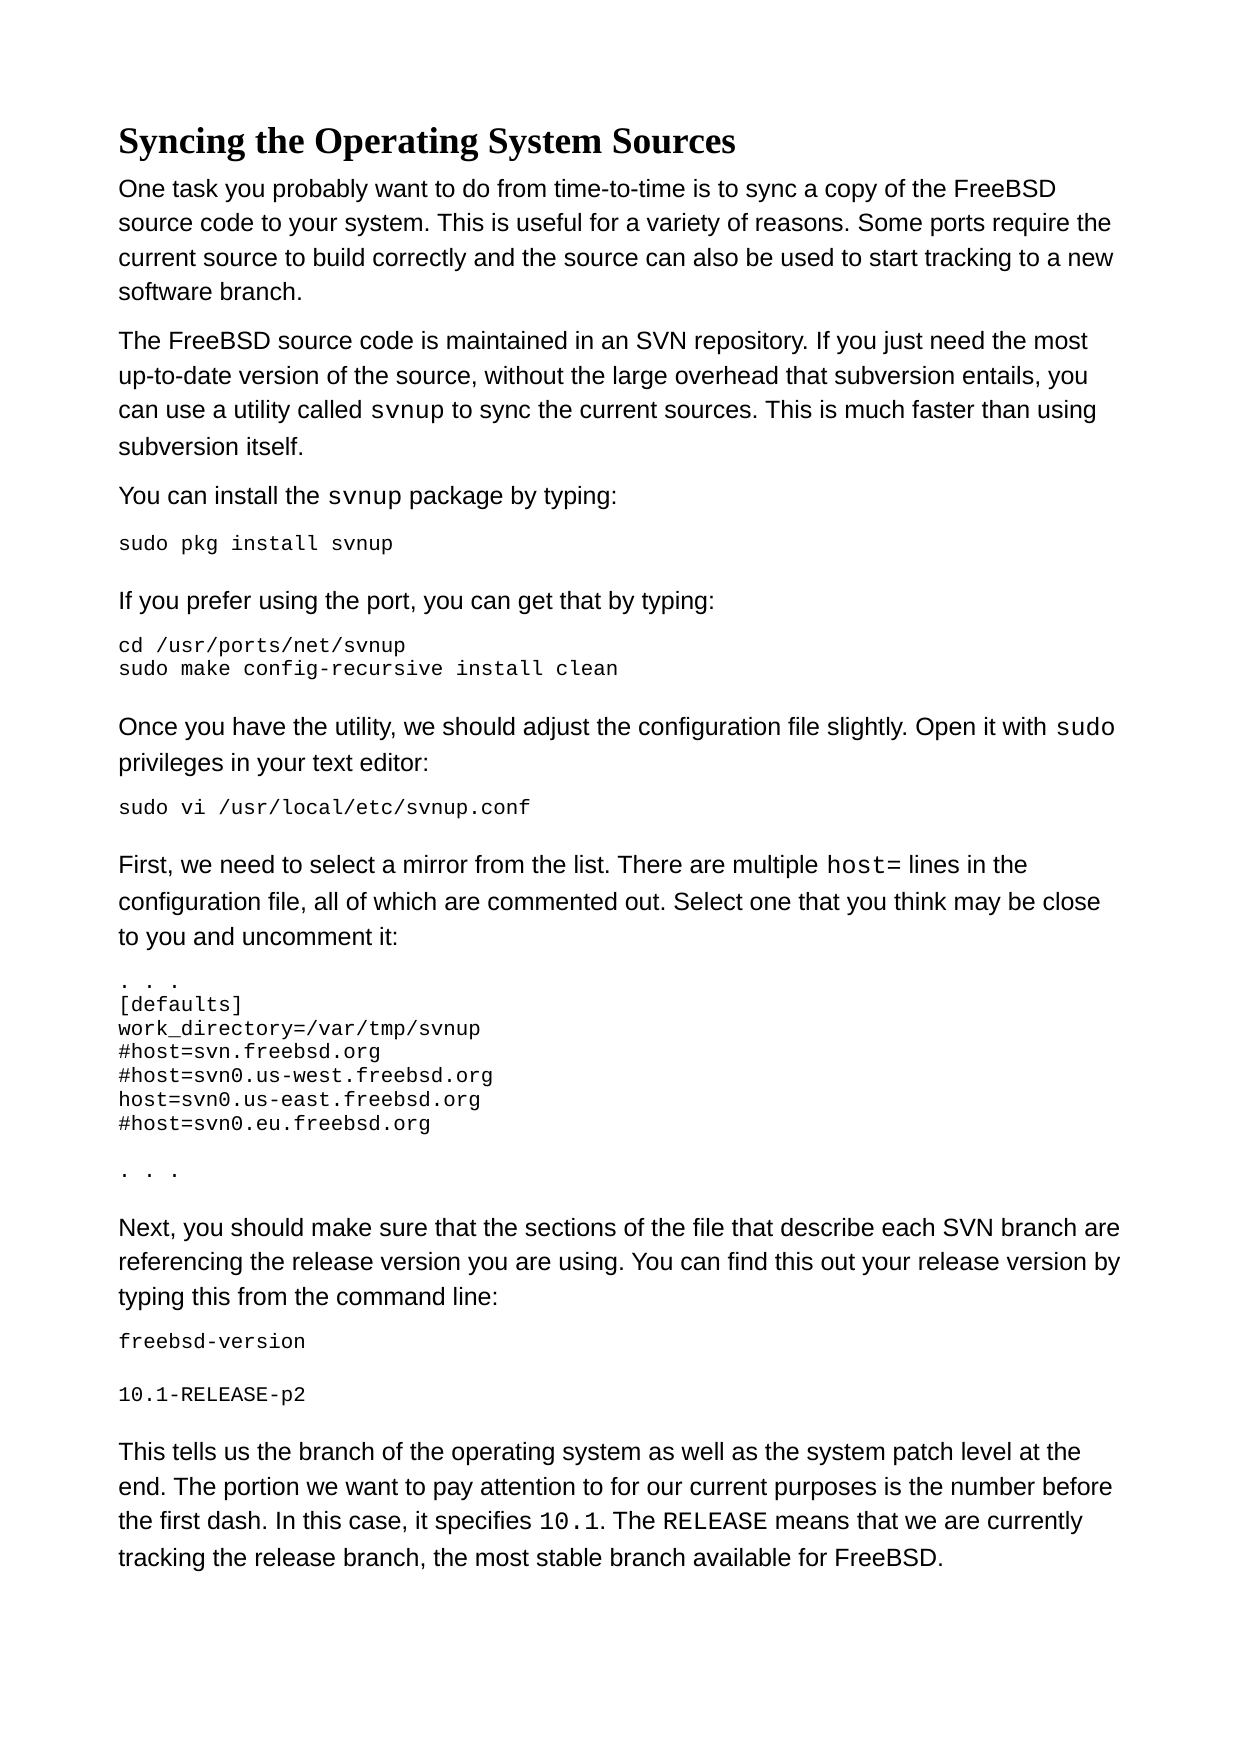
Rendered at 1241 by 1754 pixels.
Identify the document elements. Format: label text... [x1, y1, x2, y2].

text sudo pkg install svnup [118, 533, 1122, 556]
text freebsd-version [118, 1331, 1122, 1354]
text Next, you should make sure that the sections of the file that describe each SVN branch are referencing the release version you are using. You can find this out your release version by typing this from the command line: [118, 1213, 1122, 1311]
text host=svn0.us-east.freebsd.org [118, 1089, 1122, 1112]
text You can install the svnup package by typing: [118, 481, 1122, 512]
text sudo make config-recursive install clean [118, 658, 1122, 682]
text work_directory=/var/tmp/svnup [118, 1018, 1122, 1042]
text cd /usr/ports/net/svnup [118, 635, 1122, 658]
text #host=svn0.us-west.freebsd.org [118, 1065, 1122, 1089]
text #host=svn0.eu.freebsd.org [118, 1112, 1122, 1136]
text Once you have the utility, we should adjust the configuration file slightly. Open it with sudo privileges in your text editor: [118, 712, 1122, 777]
text . . . [118, 1160, 1122, 1183]
text [defaults] [118, 994, 1122, 1018]
text First, we need to select a mirror from the list. There are multiple host= lines in the configuration file, all of which are commented out. Select one that you think may be close to you and uncomment it: [118, 850, 1122, 950]
text . . . [118, 971, 1122, 994]
subtitle Syncing the Operating System Sources [118, 118, 1122, 161]
text One task you probably want to do from time-to-time is to sync a copy of the FreeBSD source code to your system. This is useful for a variety of reasons. Some ports require the current source to build correctly and the source can also be used to start tracking to a new software branch. [118, 174, 1122, 306]
text If you prefer using the port, you can get that by typing: [118, 586, 1122, 614]
text #host=svn.freebsd.org [118, 1042, 1122, 1065]
text 10.1-RELEASE-p2 [118, 1384, 1122, 1408]
text sudo vi /usr/local/etc/svnup.conf [118, 797, 1122, 821]
text The FreeBSD source code is maintained in an SVN repository. If you just need the most up-to-date version of the source, without the large overhead that subversion entails, you can use a utility called svnup to sync the current sources. This is much faster than using subversion itself. [118, 326, 1122, 461]
text This tells us the branch of the operating system as well as the system patch level at the end. The portion we want to pay attention to for our current purposes is the number before the first dash. In this case, it specifies 10.1. The RELEASE means that we are currently tracking the release branch, the most stable branch available for FreeBSD. [118, 1437, 1122, 1572]
